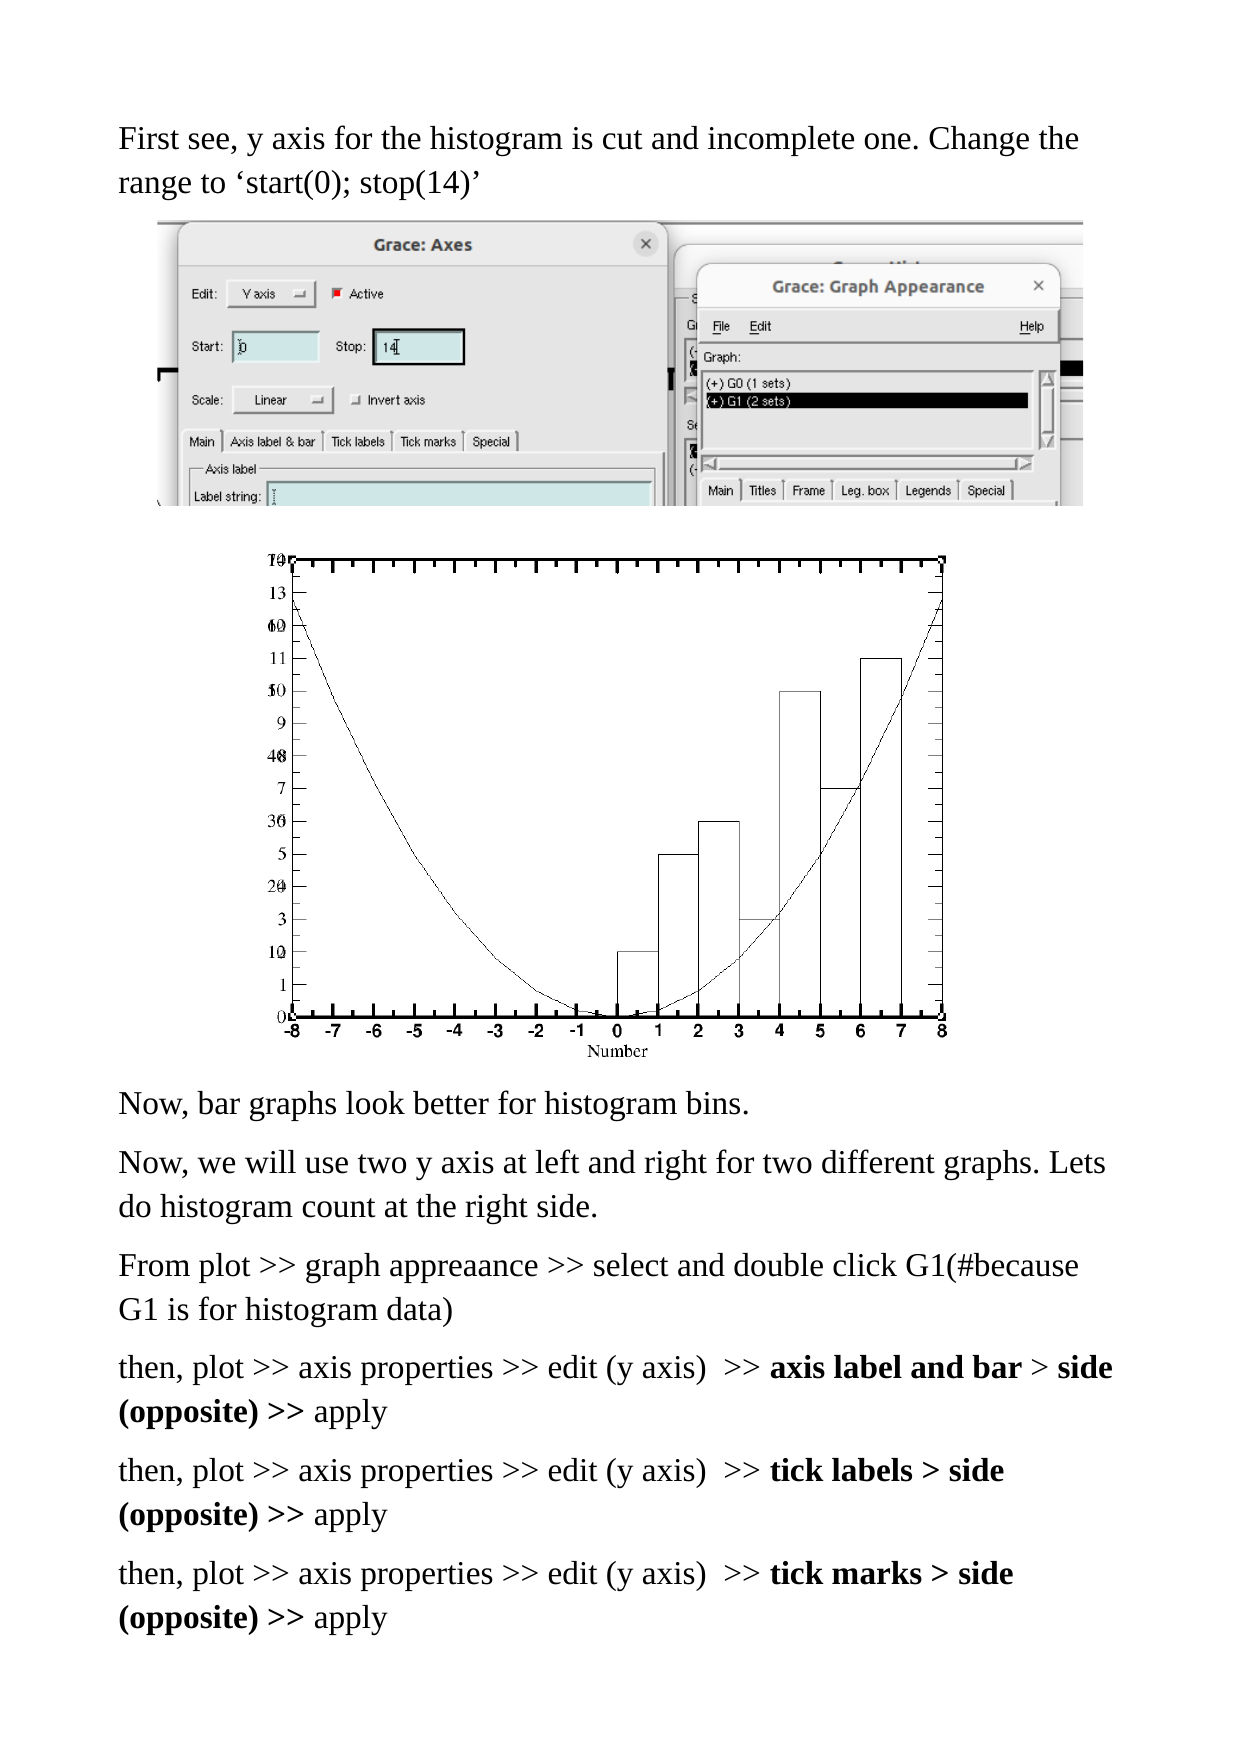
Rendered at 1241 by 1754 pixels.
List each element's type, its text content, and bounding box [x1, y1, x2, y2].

text Now, we will use two y axis at left and right for two different graphs. Lets do histogram count at the right side. [118, 1142, 1122, 1225]
text Now, bar graphs look better for histogram bins. [118, 1084, 1122, 1122]
picture [258, 544, 955, 1060]
text First see, y axis for the histogram is cut and incomplete one. Change the range to ‘start(0); stop(14)’ [118, 118, 1122, 201]
text then, plot >> axis properties >> edit (y axis) >> tick labels > side (opposite) >> apply [118, 1450, 1122, 1533]
text then, plot >> axis properties >> edit (y axis) >> axis label and bar > side (opposite) >> apply [118, 1348, 1122, 1430]
text then, plot >> axis properties >> edit (y axis) >> tick marks > side (opposite) >> apply [118, 1553, 1122, 1636]
picture [157, 220, 1084, 506]
text From plot >> graph appreaance >> select and double click G1(#because G1 is for histogram data) [118, 1245, 1122, 1327]
